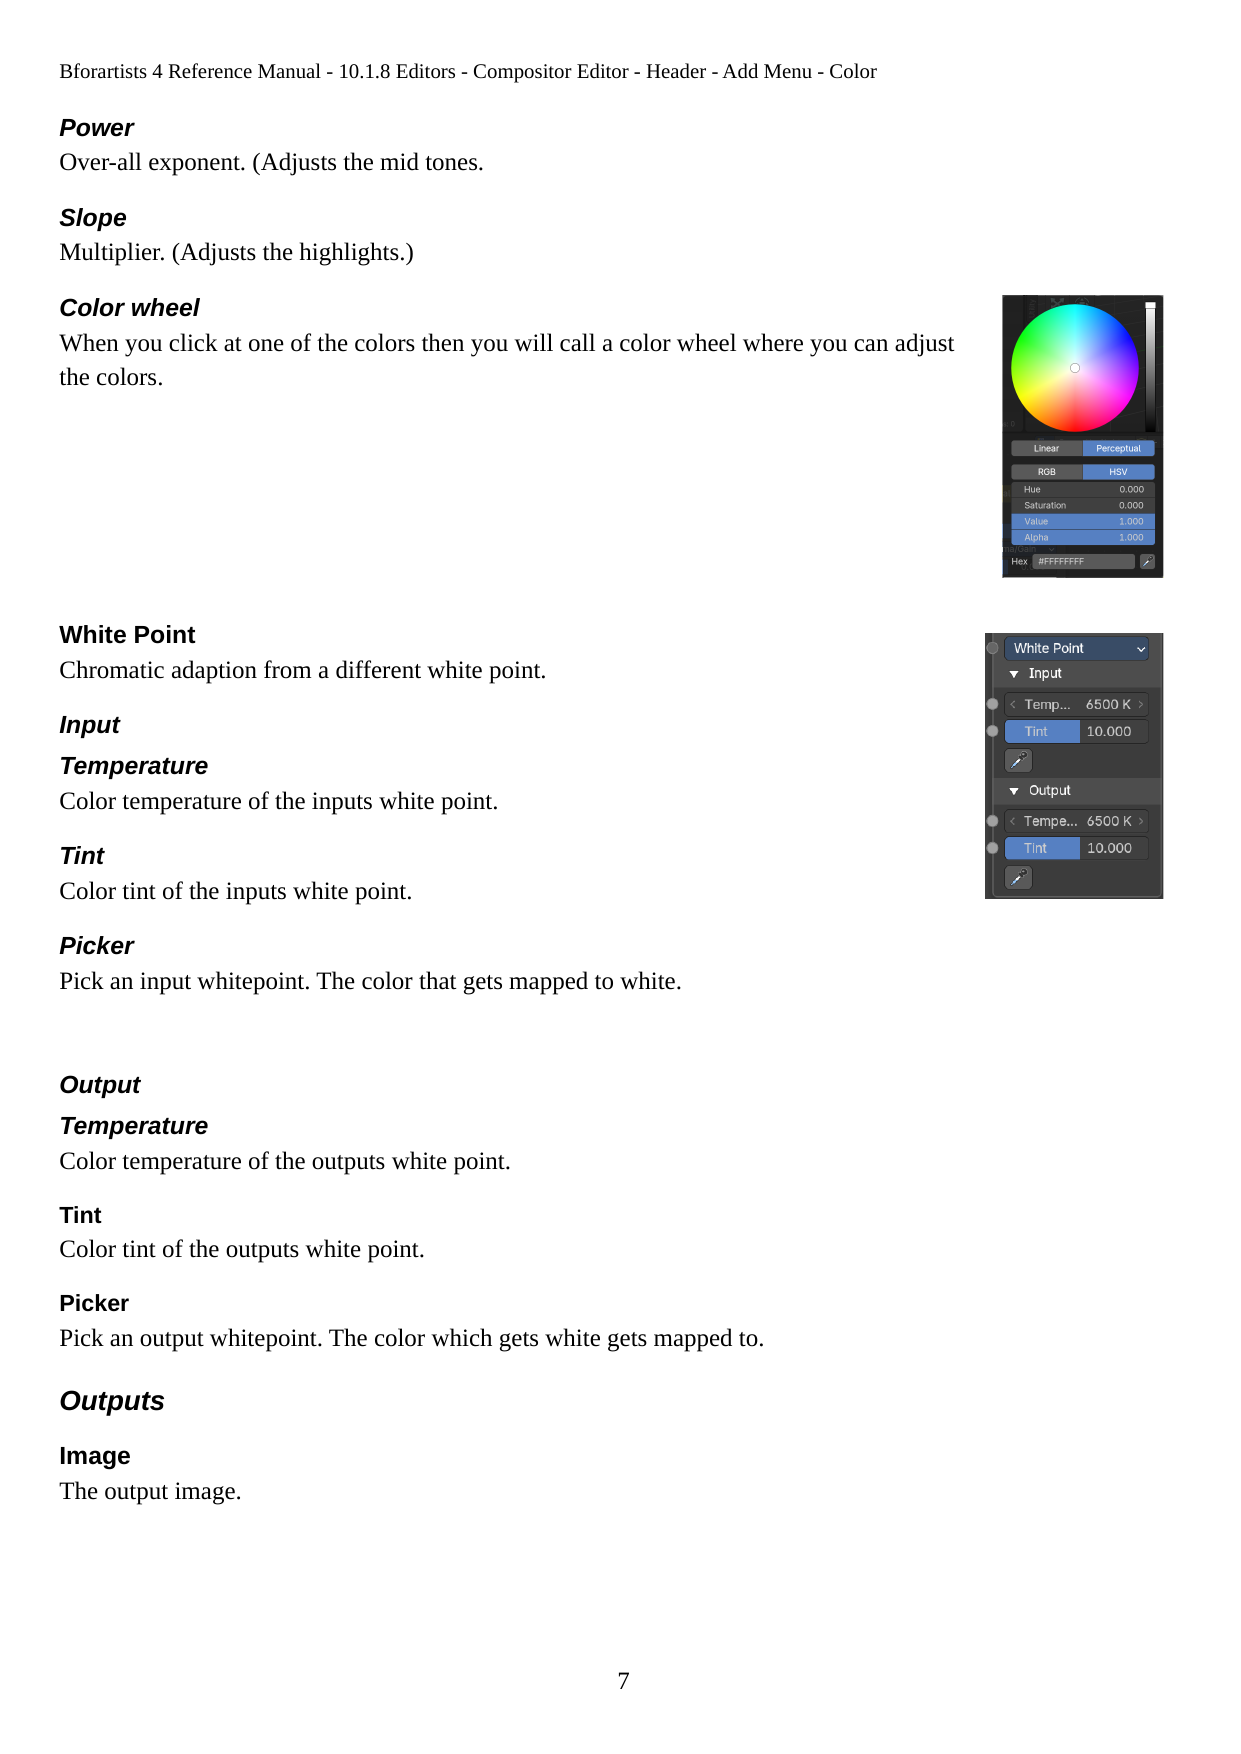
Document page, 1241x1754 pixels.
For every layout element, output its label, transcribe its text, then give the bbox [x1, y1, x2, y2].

text Chromatic adaption from a different white point. [59, 655, 985, 683]
subtitle [1164, 751, 1181, 779]
text Color tint of the inputs white point. [59, 876, 1181, 905]
subtitle Color wheel [59, 293, 1181, 321]
text Over-all exponent. (Adjusts the mid tones. [59, 147, 1181, 176]
text The output image. [59, 1476, 1181, 1505]
subtitle Temperature [59, 1111, 1181, 1140]
subtitle Picker [59, 1290, 1181, 1317]
subtitle Tint [59, 1202, 1181, 1228]
subtitle Output [59, 1070, 1181, 1099]
subtitle Image [59, 1441, 1181, 1470]
subtitle Picker [59, 931, 1181, 960]
text Color temperature of the inputs white point. [59, 786, 985, 814]
subtitle Temperature [59, 751, 985, 779]
subtitle Power [59, 113, 1181, 141]
picture [1002, 295, 1164, 578]
subtitle [1164, 841, 1181, 870]
subtitle Input [59, 710, 985, 738]
subtitle Slope [59, 203, 1181, 231]
subtitle White Point [59, 620, 1181, 648]
text Color tint of the outputs white point. [59, 1234, 1181, 1263]
text When you click at one of the colors then you will call a color wheel where you can adjust the colors. [59, 328, 1002, 391]
text Pick an input whitepoint. The color that gets mapped to white. [59, 966, 1181, 995]
subtitle Tint [59, 841, 985, 870]
text Pick an output whitepoint. The color which gets white gets mapped to. [59, 1323, 1181, 1352]
text Color temperature of the outputs white point. [59, 1146, 1181, 1175]
subtitle [1164, 710, 1181, 738]
text Multiplier. (Adjusts the highlights.) [59, 237, 1181, 266]
subtitle Outputs [59, 1384, 1181, 1416]
picture [985, 633, 1164, 899]
